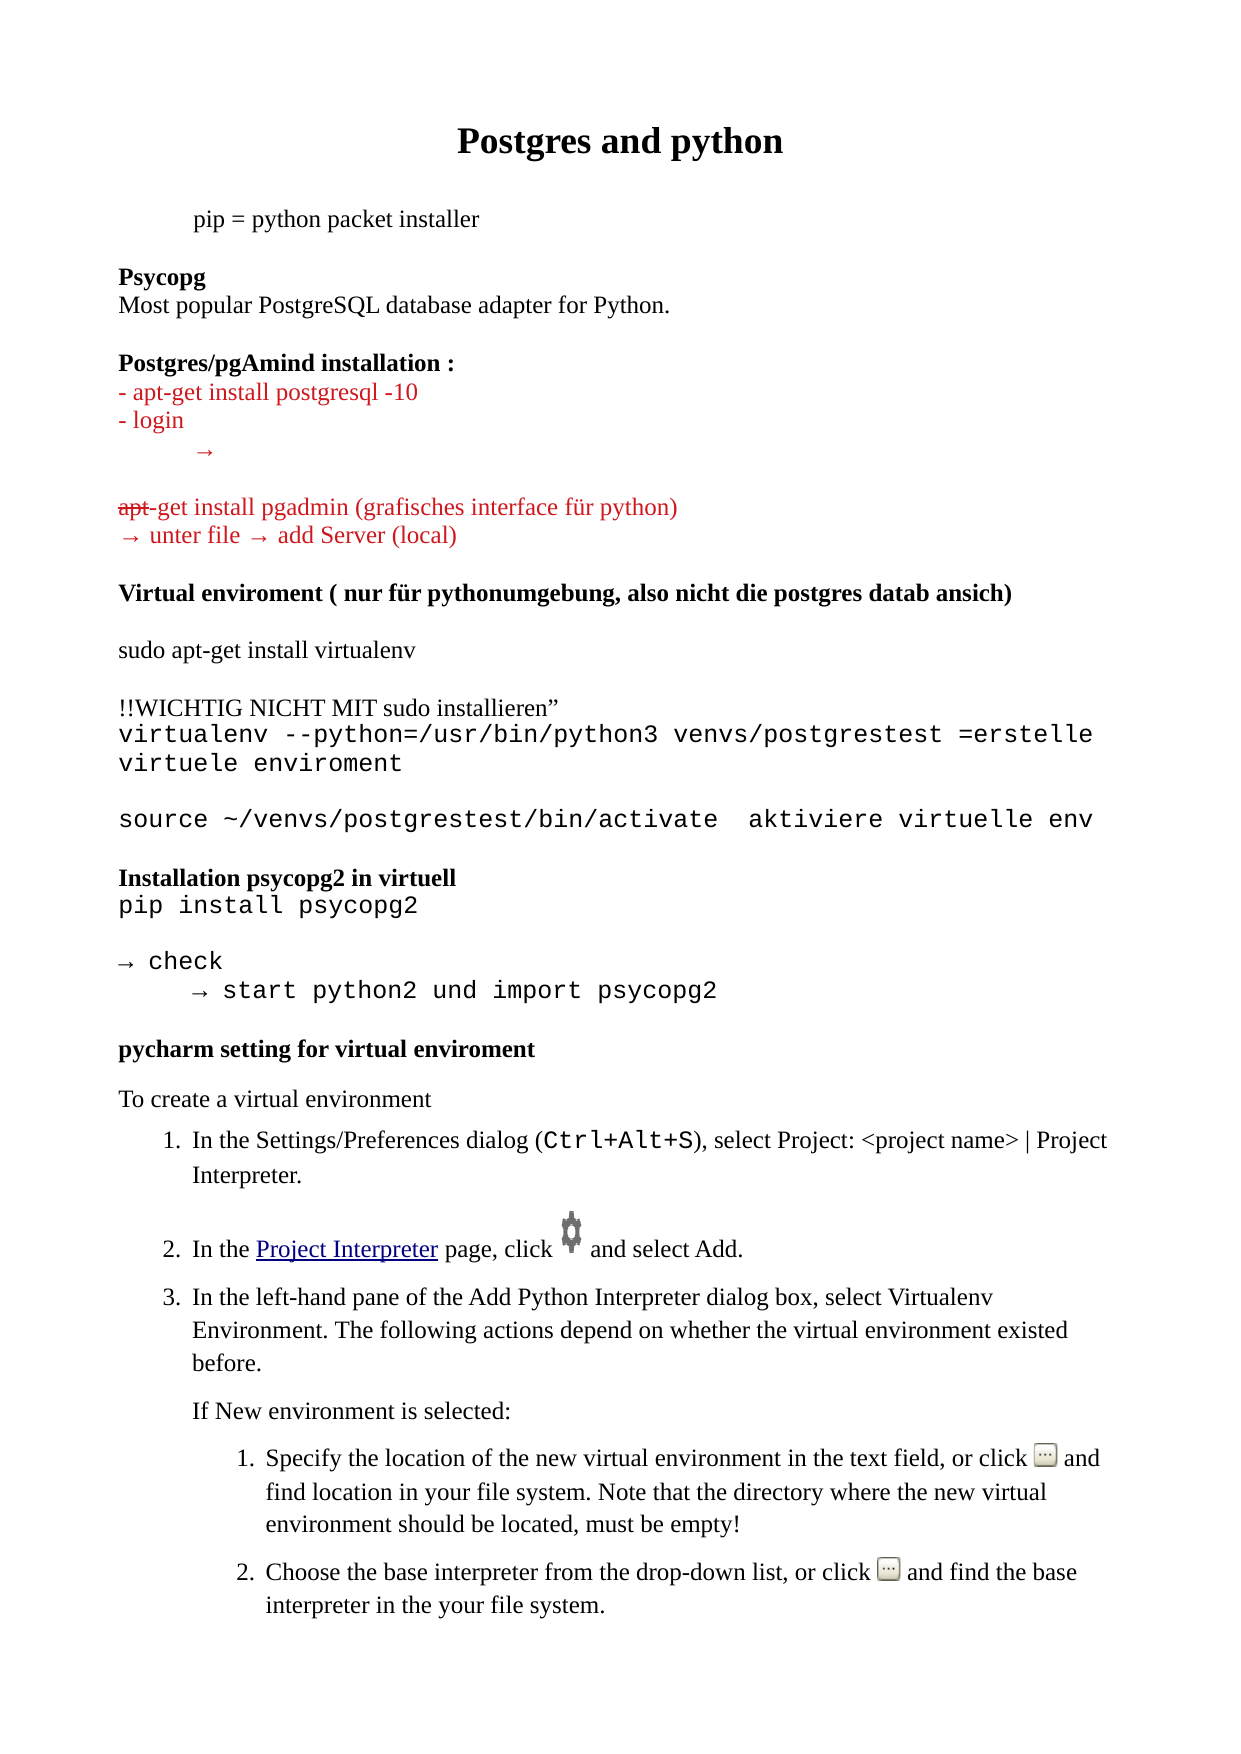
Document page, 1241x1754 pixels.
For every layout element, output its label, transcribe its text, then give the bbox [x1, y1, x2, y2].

list Choose the base interpreter from the drop-down list, or click and find the base interpreter in the your file system. [236, 1557, 1122, 1619]
text Most popular PostgreSQL database adapter for Python. [118, 291, 1122, 319]
text Virtual enviroment ( nur für pythonumgebung, also nicht die postgres datab ansich) [118, 578, 1122, 607]
text - apt-get install postgresql -10 [118, 377, 1122, 406]
text - login [118, 406, 1122, 434]
text → [118, 434, 1122, 463]
picture [1033, 1443, 1058, 1467]
list In the Settings/Preferences dialog (Ctrl+Alt+S), select Project: <project name> | Project Interpreter. [162, 1125, 1122, 1189]
text pycharm setting for virtual enviroment [118, 1034, 1122, 1063]
text apt-get install pgadmin (grafisches interface für python) [118, 492, 1122, 521]
list In the Project Interpreter page, click and select Add. [162, 1208, 1122, 1263]
text Postgres and python [118, 118, 1122, 161]
text Postgres/pgAmind installation : [118, 348, 1122, 377]
text Psycopg [118, 262, 1122, 291]
subtitle To create a virtual environment [118, 1084, 1122, 1113]
text → check [118, 949, 1122, 977]
text source ~/venvs/postgrestest/bin/activate aktiviere virtuelle env [118, 807, 1122, 835]
text Installation psycopg2 in virtuell [118, 863, 1122, 892]
list pip = python packet installer [156, 204, 1122, 233]
list In the left-hand pane of the Add Python Interpreter dialog box, select Virtualenv Environment. The following actions depend on whether the virtual environment existed before. [162, 1282, 1122, 1377]
picture [558, 1207, 584, 1258]
text sudo apt-get install virtualenv [118, 636, 1122, 664]
text → start python2 und import psycopg2 [118, 977, 1122, 1006]
text pip install psycopg2 [118, 892, 1122, 921]
picture [877, 1557, 901, 1581]
text virtualenv --python=/usr/bin/python3 venvs/postgrestest =erstelle virtuele enviroment [118, 722, 1122, 778]
list If New environment is selected: [162, 1396, 1122, 1424]
list Specify the location of the new virtual environment in the text field, or click and find location in your file system. Note that the directory where the new virtual environment should be located, must be empty! [236, 1443, 1122, 1538]
text → unter file → add Server (local) [118, 521, 1122, 549]
text !!WICHTIG NICHT MIT sudo installieren” [118, 693, 1122, 722]
